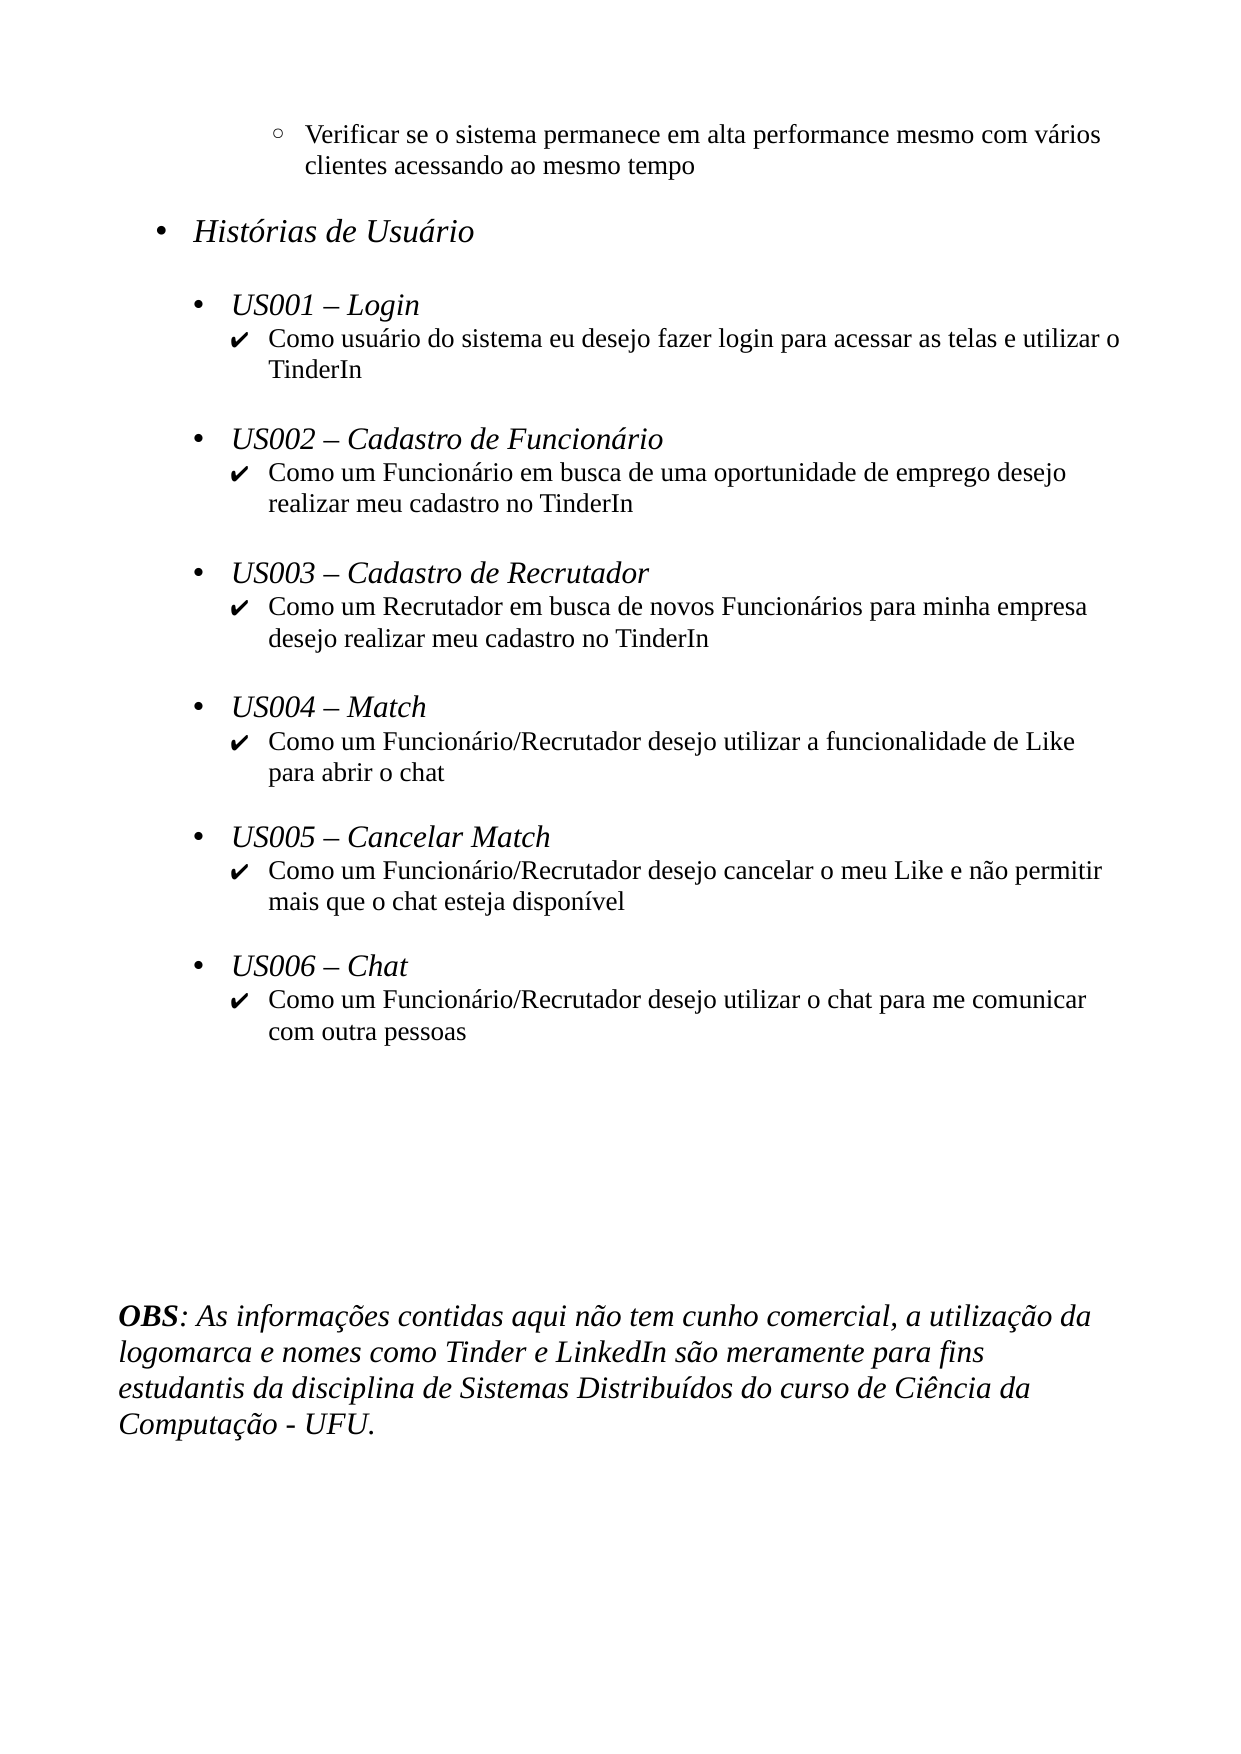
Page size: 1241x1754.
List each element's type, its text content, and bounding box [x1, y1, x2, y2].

list Como um Funcionário/Recrutador desejo utilizar a funcionalidade de Like para abrir o chat [231, 725, 1122, 787]
list US002 – Cadastro de Funcionário [193, 420, 1122, 456]
list Como usuário do sistema eu desejo fazer login para acessar as telas e utilizar o TinderIn [231, 322, 1122, 384]
list Histórias de Usuário [156, 212, 1122, 250]
list US006 – Chat [193, 948, 1122, 984]
text OBS: As informações contidas aqui não tem cunho comercial, a utilização da logomarca e nomes como Tinder e LinkedIn são meramente para fins estudantis da disciplina de Sistemas Distribuídos do curso de Ciência da Computação - UFU. [118, 1298, 1122, 1441]
list US003 – Cadastro de Recrutador [193, 554, 1122, 590]
list US004 – Match [193, 689, 1122, 725]
list US005 – Cancelar Match [193, 818, 1122, 854]
list US001 – Login [193, 286, 1122, 322]
list Como um Funcionário/Recrutador desejo cancelar o meu Like e não permitir mais que o chat esteja disponível [231, 854, 1122, 917]
list Como um Funcionário em busca de uma oportunidade de emprego desejo realizar meu cadastro no TinderIn [231, 456, 1122, 518]
list Como um Recrutador em busca de novos Funcionários para minha empresa desejo realizar meu cadastro no TinderIn [231, 590, 1122, 653]
list Como um Funcionário/Recrutador desejo utilizar o chat para me comunicar com outra pessoas [231, 984, 1122, 1046]
list Verificar se o sistema permanece em alta performance mesmo com vários clientes acessando ao mesmo tempo [267, 118, 1122, 181]
